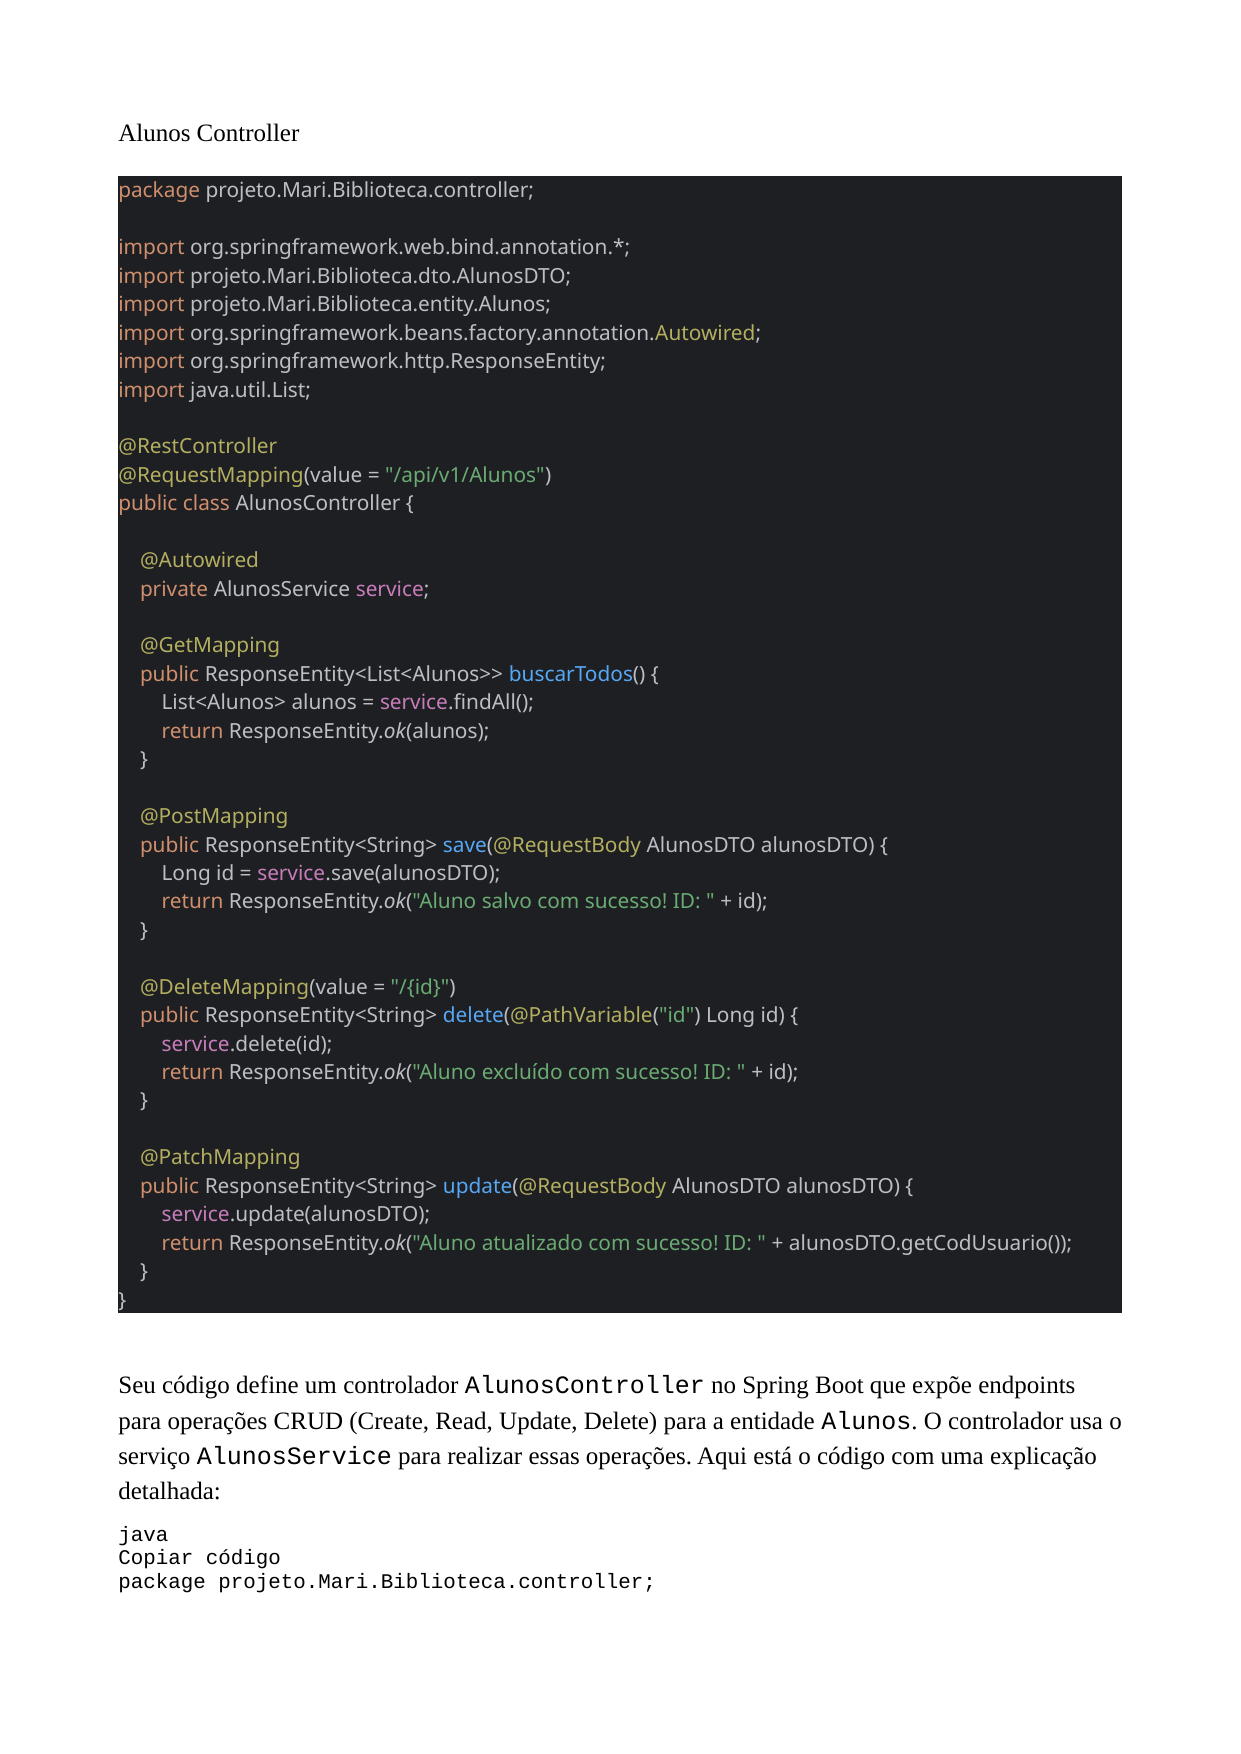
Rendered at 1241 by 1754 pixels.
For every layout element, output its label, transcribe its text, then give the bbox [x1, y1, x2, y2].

text java [118, 1523, 1122, 1547]
text package projeto.Mari.Biblioteca.controller; import org.springframework.web.bind.annotation.*; import projeto.Mari.Biblioteca.dto.AlunosDTO; import projeto.Mari.Biblioteca.entity.Alunos; import org.springframework.beans.factory.annotation.Autowired; import org.springframework.http.ResponseEntity; import java.util.List; @RestController @RequestMapping(value = "/api/v1/Alunos") public class AlunosController { @Autowired private AlunosService service; @GetMapping public ResponseEntity<List<Alunos>> buscarTodos() { List<Alunos> alunos = service.findAll(); return ResponseEntity.ok(alunos); } @PostMapping public ResponseEntity<String> save(@RequestBody AlunosDTO alunosDTO) { Long id = service.save(alunosDTO); return ResponseEntity.ok("Aluno salvo com sucesso! ID: " + id); } @DeleteMapping(value = "/{id}") public ResponseEntity<String> delete(@PathVariable("id") Long id) { service.delete(id); return ResponseEntity.ok("Aluno excluído com sucesso! ID: " + id); } @PatchMapping public ResponseEntity<String> update(@RequestBody AlunosDTO alunosDTO) { service.update(alunosDTO); return ResponseEntity.ok("Aluno atualizado com sucesso! ID: " + alunosDTO.getCodUsuario()); } } [118, 176, 1122, 1313]
text Alunos Controller [118, 118, 1122, 147]
text package projeto.Mari.Biblioteca.controller; [118, 1571, 1122, 1594]
text Seu código define um controlador AlunosController no Spring Boot que expõe endpoints para operações CRUD (Create, Read, Update, Delete) para a entidade Alunos. O controlador usa o serviço AlunosService para realizar essas operações. Aqui está o código com uma explicação detalhada: [118, 1371, 1122, 1505]
text Copiar código [118, 1547, 1122, 1571]
